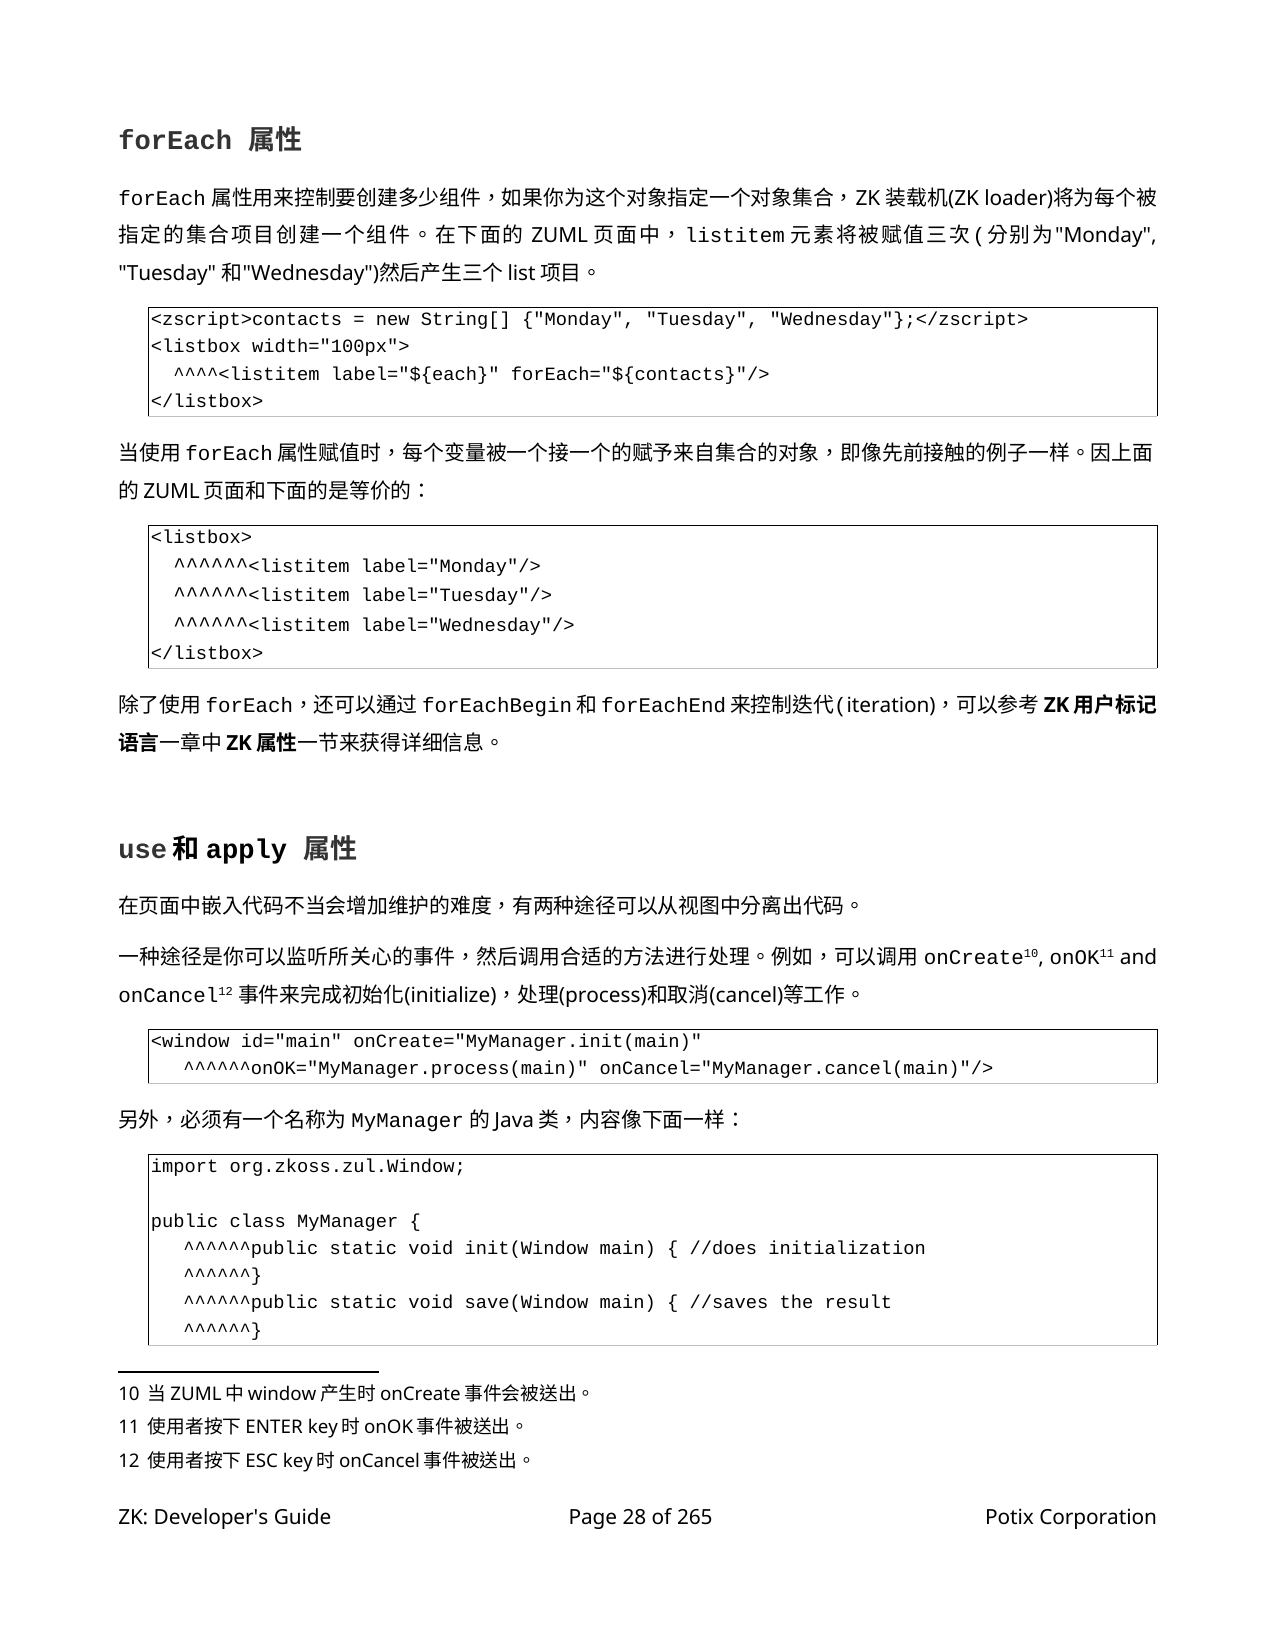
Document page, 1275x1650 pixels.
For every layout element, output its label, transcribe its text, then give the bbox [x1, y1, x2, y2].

text forEach 属性用来控制要创建多少组件，如果你为这个对象指定一个对象集合，ZK 装载机(ZK loader)将为每个被指定的集合项目创建一个组件。在下面的ZUML页面中，listitem元素将被赋值三次(分别为"Monday", "Tuesday" 和"Wednesday")然后产生三个list项目。 [118, 181, 1157, 286]
text ^^^^<listitem label="${each}" forEach="${contacts}"/> [149, 361, 1157, 386]
text <listbox> [149, 526, 1157, 549]
text ^^^^^^} [149, 1317, 1157, 1345]
text 在页面中嵌入代码不当会增加维护的难度，有两种途径可以从视图中分离出代码。 [118, 890, 1157, 920]
text ^^^^^^} [149, 1263, 1157, 1287]
text public class MyManager { [149, 1209, 1157, 1233]
text 一种途径是你可以监听所关心的事件，然后调用合适的方法进行处理。例如，可以调用onCreate, onOK and onCancel 事件来完成初始化(initialize)，处理(process)和取消(cancel)等工作。 [118, 941, 1157, 1008]
text ^^^^^^<listitem label="Monday"/> [149, 552, 1157, 579]
text ^^^^^^<listitem label="Tuesday"/> [149, 582, 1157, 608]
text 使用者按下ESC key时onCancel事件被送出。 [118, 1446, 1157, 1473]
text ^^^^^^public static void init(Window main) { //does initialization [149, 1236, 1157, 1260]
text 当ZUML中window产生时onCreate事件会被送出。 [118, 1378, 1157, 1406]
text <zscript>contacts = new String[] {"Monday", "Tuesday", "Wednesday"};</zscript> [149, 308, 1157, 331]
text 除了使用forEach，还可以通过forEachBegin和forEachEnd来控制迭代(iteration)，可以参考ZK用户标记语言一章中ZK属性一节来获得详细信息。 [118, 688, 1157, 756]
text </listbox> [149, 641, 1157, 668]
text <listbox width="100px"> [149, 334, 1157, 358]
text ^^^^^^<listitem label="Wednesday"/> [149, 611, 1157, 638]
text </listbox> [149, 389, 1157, 416]
text 使用者按下ENTER key时onOK事件被送出。 [118, 1412, 1157, 1439]
text 当使用forEach属性赋值时，每个变量被一个接一个的赋予来自集合的对象，即像先前接触的例子一样。因上面的ZUML页面和下面的是等价的： [118, 437, 1157, 504]
text <window id="main" onCreate="MyManager.init(main)" ^^^^^^onOK="MyManager.process(main)" onCancel="MyManager.cancel(main)"/> [149, 1030, 1157, 1083]
subtitle use和 apply 属性 [118, 827, 1157, 866]
text import org.zkoss.zul.Window; [149, 1155, 1157, 1179]
text ^^^^^^public static void save(Window main) { //saves the result [149, 1290, 1157, 1314]
subtitle forEach 属性 [118, 118, 1157, 157]
text 另外，必须有一个名称为 MyManager 的Java类，内容像下面一样： [118, 1103, 1157, 1134]
